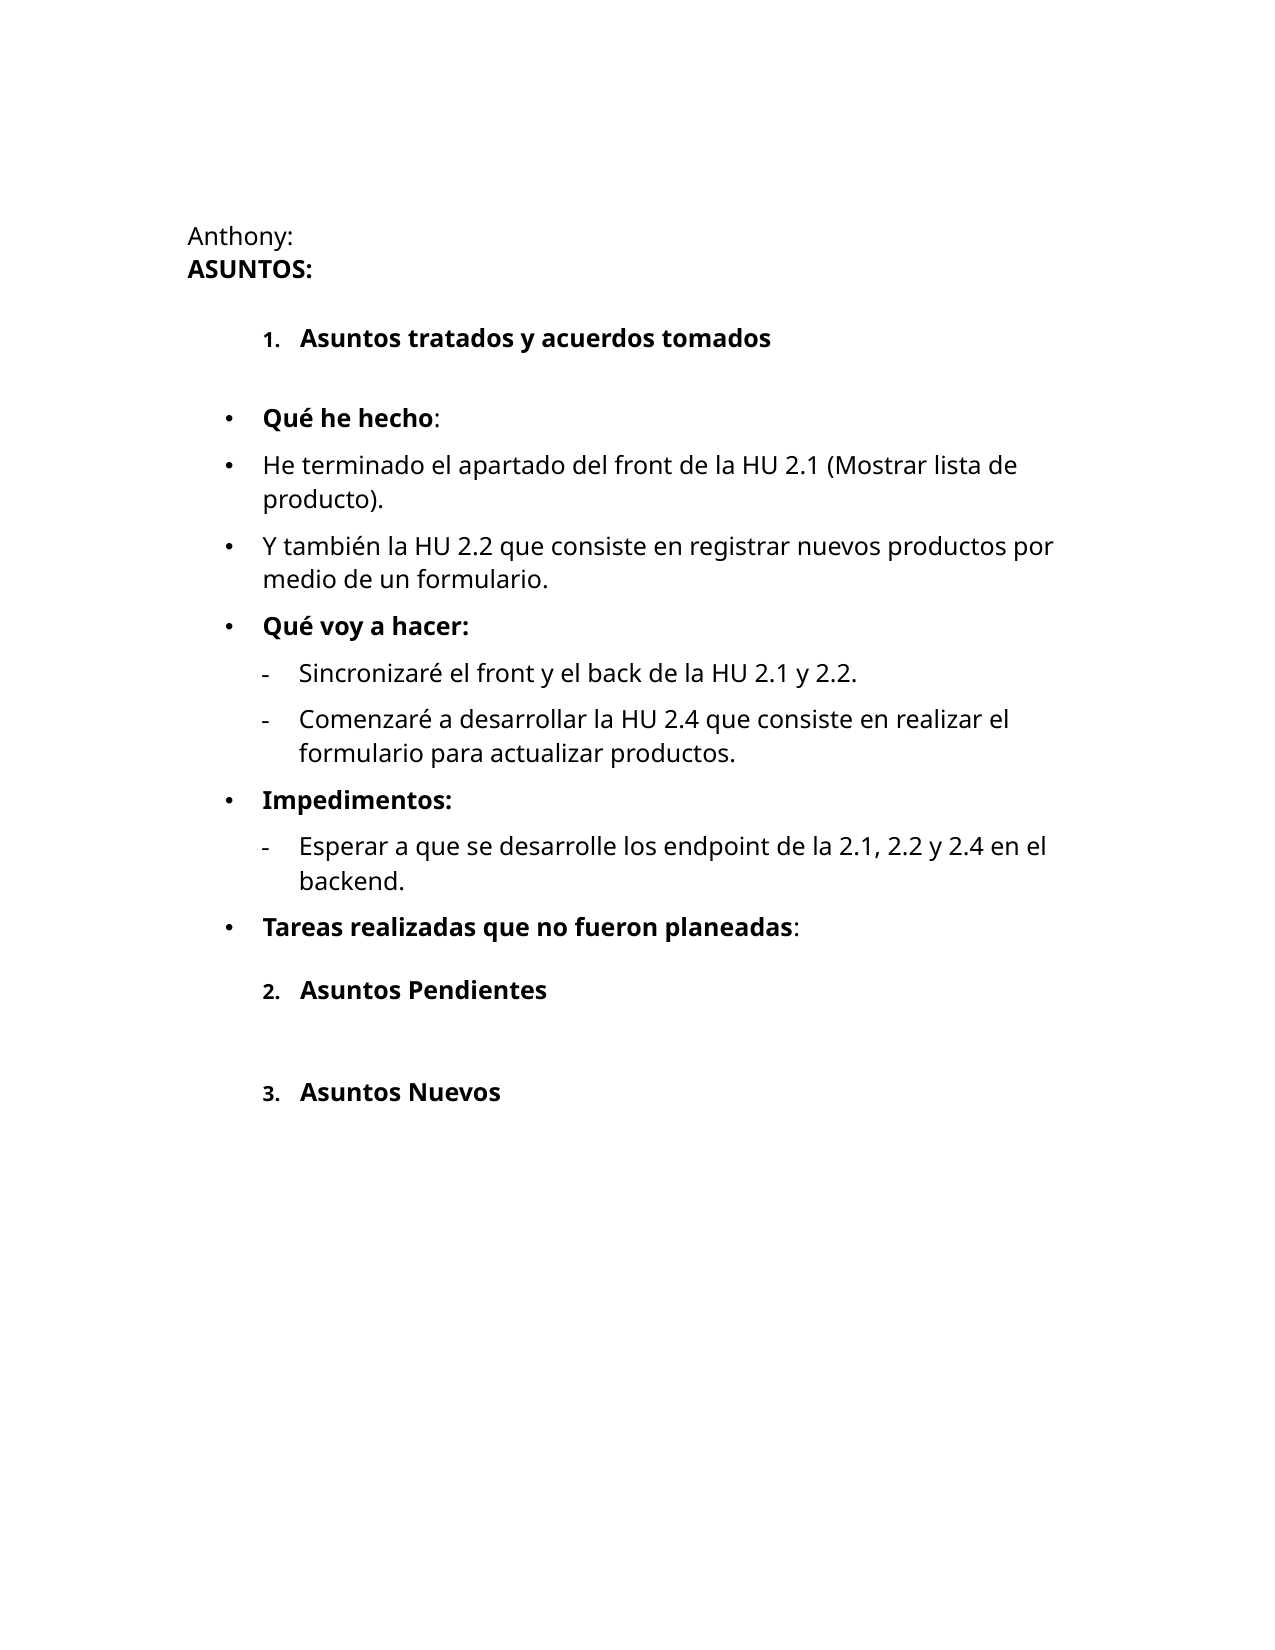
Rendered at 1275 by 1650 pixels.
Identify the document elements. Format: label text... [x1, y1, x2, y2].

list Tareas realizadas que no fueron planeadas: [225, 910, 1087, 944]
list He terminado el apartado del front de la HU 2.1 (Mostrar lista de producto). [225, 447, 1087, 516]
list Asuntos tratados y acuerdos tomados [262, 320, 1087, 354]
text ASUNTOS: [187, 252, 1087, 286]
list Asuntos Nuevos [262, 1075, 1087, 1109]
list Comenzaré a desarrollar la HU 2.4 que consiste en realizar el formulario para actualizar productos. [261, 702, 1087, 770]
list Esperar a que se desarrolle los endpoint de la 2.1, 2.2 y 2.4 en el backend. [261, 829, 1087, 897]
list Impedimentos: [225, 782, 1087, 817]
list Asuntos Pendientes [262, 973, 1087, 1007]
list Qué he hecho: [225, 401, 1087, 435]
list Y también la HU 2.2 que consiste en registrar nuevos productos por medio de un formulario. [225, 528, 1087, 596]
text Anthony: [187, 218, 1087, 252]
list Sincronizaré el front y el back de la HU 2.1 y 2.2. [261, 655, 1087, 689]
list Qué voy a hacer: [225, 609, 1087, 643]
